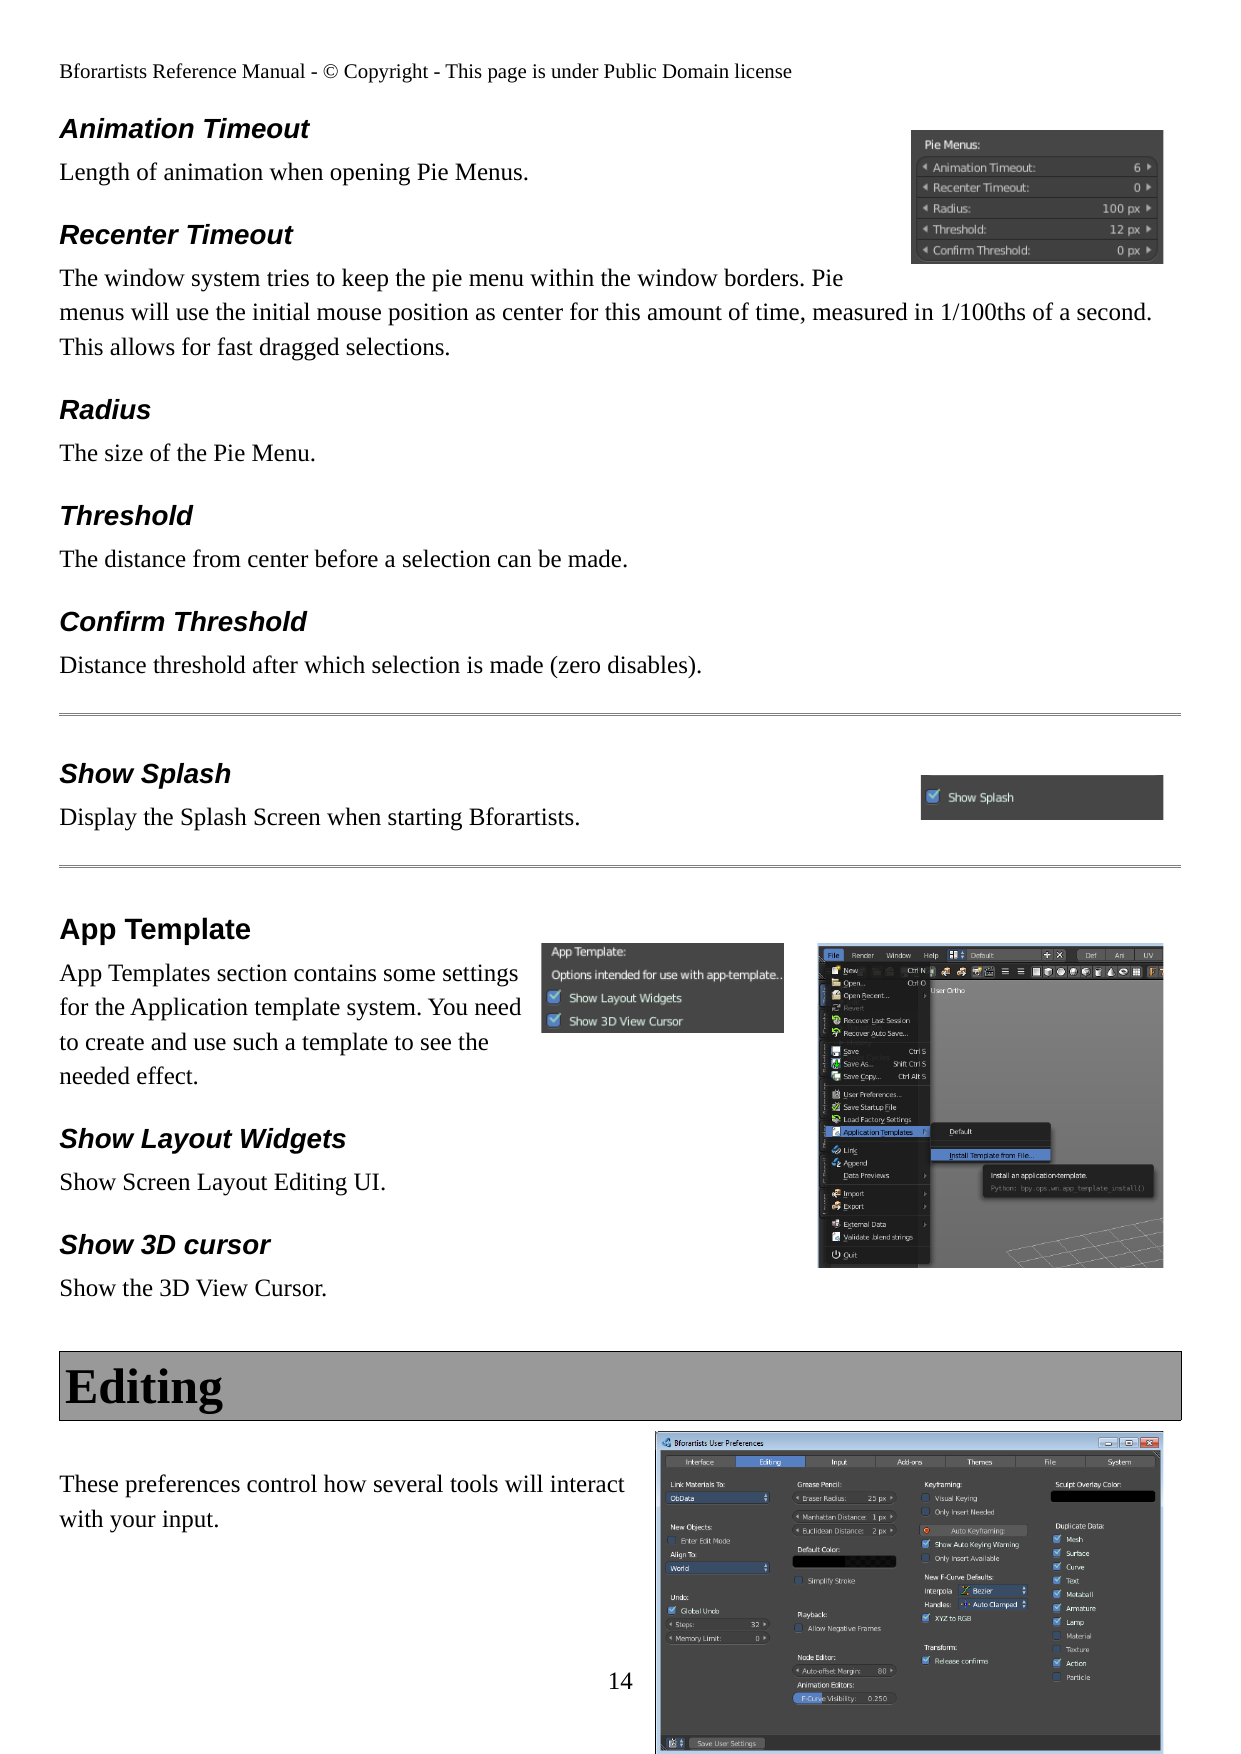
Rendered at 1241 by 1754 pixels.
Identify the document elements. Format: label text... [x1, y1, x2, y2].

subtitle Radius [59, 393, 1181, 425]
subtitle [1164, 1123, 1181, 1155]
picture [541, 943, 784, 1033]
text Display the Splash Screen when starting Bforartists. [59, 802, 1181, 831]
text Show Screen Layout Editing UI. [59, 1167, 817, 1196]
text These preferences control how several tools will interact with your input. [59, 1469, 655, 1532]
subtitle Show Splash [59, 757, 1181, 789]
subtitle Recenter Timeout [59, 218, 911, 250]
subtitle Threshold [59, 499, 1181, 531]
subtitle [1164, 218, 1181, 250]
text Show the 3D View Cursor. [59, 1273, 1181, 1302]
subtitle Confirm Threshold [59, 605, 1181, 637]
text App Templates section contains some settings for the Application template system. You need to create and use such a template to see the needed effect. [59, 958, 817, 1090]
subtitle App Template [59, 912, 1181, 945]
picture [920, 775, 1164, 820]
text Length of animation when opening Pie Menus. [59, 157, 911, 186]
subtitle Animation Timeout [59, 113, 1181, 144]
subtitle Show 3D cursor [59, 1229, 817, 1261]
table_header Editing [60, 1352, 1181, 1420]
text The distance from center before a selection can be made. [59, 544, 1181, 572]
text The size of the Pie Menu. [59, 438, 1181, 467]
picture [655, 1431, 1164, 1754]
text The window system tries to keep the pie menu within the window borders. Pie menus will use the initial mouse position as center for this amount of time, measured in 1/100ths of a second. This allows for fast dragged selections. [59, 263, 1181, 361]
text Distance threshold after which selection is made (zero disables). [59, 650, 1181, 678]
subtitle [1164, 1229, 1181, 1261]
picture [911, 130, 1164, 264]
picture [817, 943, 1164, 1268]
subtitle Show Layout Widgets [59, 1123, 817, 1155]
